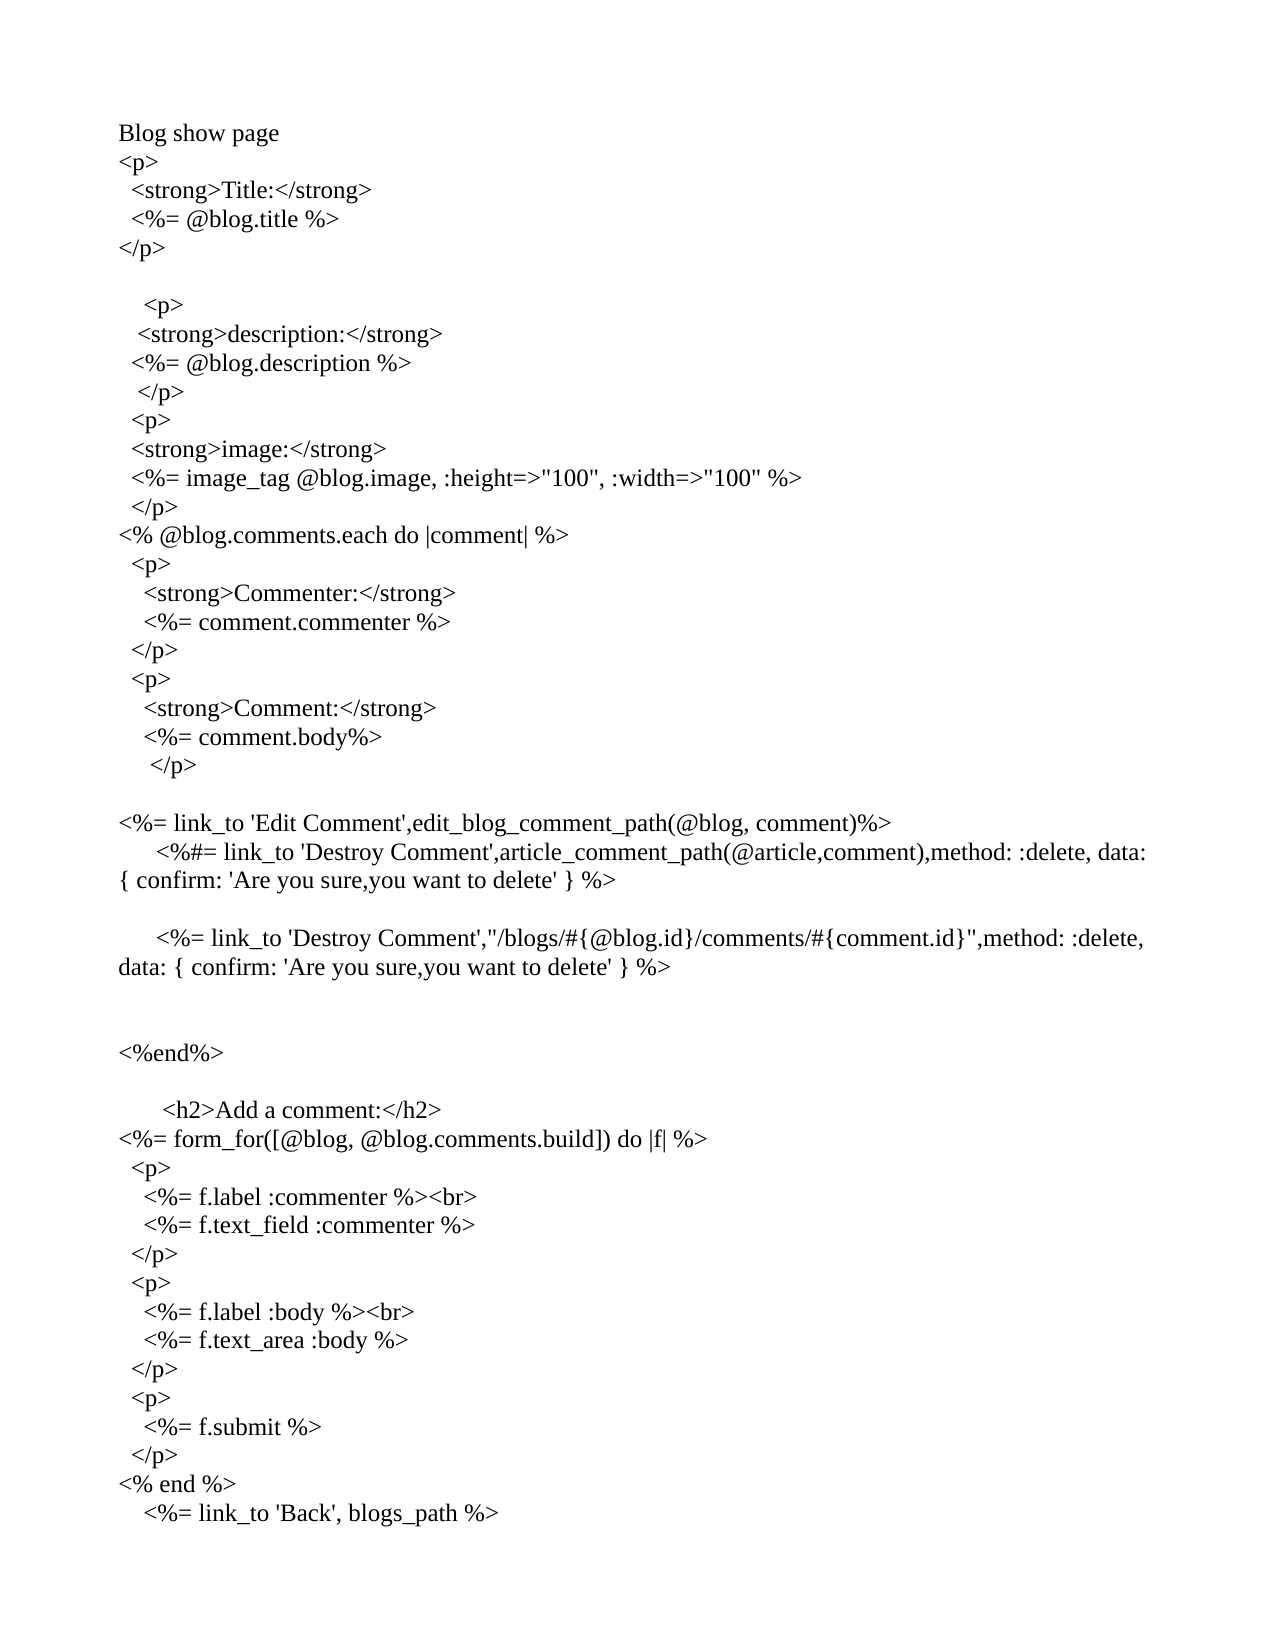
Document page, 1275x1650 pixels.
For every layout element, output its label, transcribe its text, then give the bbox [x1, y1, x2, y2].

text <%= link_to 'Edit Comment',edit_blog_comment_path(@blog, comment)%> [118, 808, 1157, 837]
text <p> [118, 1383, 1157, 1412]
text </p> [118, 636, 1157, 664]
text <h2>Add a comment:</h2> [118, 1096, 1157, 1124]
text <p> [118, 1268, 1157, 1297]
text </p> [118, 751, 1157, 779]
text <%= f.text_area :body %> [118, 1326, 1157, 1354]
text <strong>description:</strong> [118, 319, 1157, 348]
text <%= f.submit %> [118, 1412, 1157, 1441]
text <strong>image:</strong> [118, 434, 1157, 463]
text <%= @blog.description %> [118, 348, 1157, 377]
text <%= form_for([@blog, @blog.comments.build]) do |f| %> [118, 1124, 1157, 1153]
text </p> [118, 1354, 1157, 1383]
text <%end%> [118, 1038, 1157, 1067]
text <strong>Comment:</strong> [118, 693, 1157, 722]
text <p> [118, 664, 1157, 693]
text </p> [118, 492, 1157, 521]
text <%= f.label :commenter %><br> [118, 1182, 1157, 1211]
text <p> [118, 1153, 1157, 1182]
text </p> [118, 377, 1157, 406]
text <p> [118, 406, 1157, 434]
text <% @blog.comments.each do |comment| %> [118, 521, 1157, 549]
text <p> [118, 147, 1157, 176]
text </p> [118, 233, 1157, 262]
text </p> [118, 1239, 1157, 1268]
text <%= comment.commenter %> [118, 607, 1157, 636]
text <strong>Commenter:</strong> [118, 578, 1157, 607]
text <%= f.text_field :commenter %> [118, 1211, 1157, 1239]
text <p> [118, 291, 1157, 319]
text <strong>Title:</strong> [118, 176, 1157, 204]
text <%= comment.body%> [118, 722, 1157, 751]
text <%= link_to 'Back', blogs_path %> [118, 1498, 1157, 1527]
text <%= image_tag @blog.image, :height=>"100", :width=>"100" %> [118, 463, 1157, 492]
text <p> [118, 549, 1157, 578]
text <%= link_to 'Destroy Comment',"/blogs/#{@blog.id}/comments/#{comment.id}",method: :delete, data: { confirm: 'Are you sure,you want to delete' } %> [118, 923, 1157, 981]
text Blog show page [118, 118, 1157, 147]
text </p> [118, 1441, 1157, 1469]
text <%= @blog.title %> [118, 204, 1157, 233]
text <%= f.label :body %><br> [118, 1297, 1157, 1326]
text <% end %> [118, 1469, 1157, 1498]
text <%#= link_to 'Destroy Comment',article_comment_path(@article,comment),method: :delete, data: { confirm: 'Are you sure,you want to delete' } %> [118, 837, 1157, 894]
